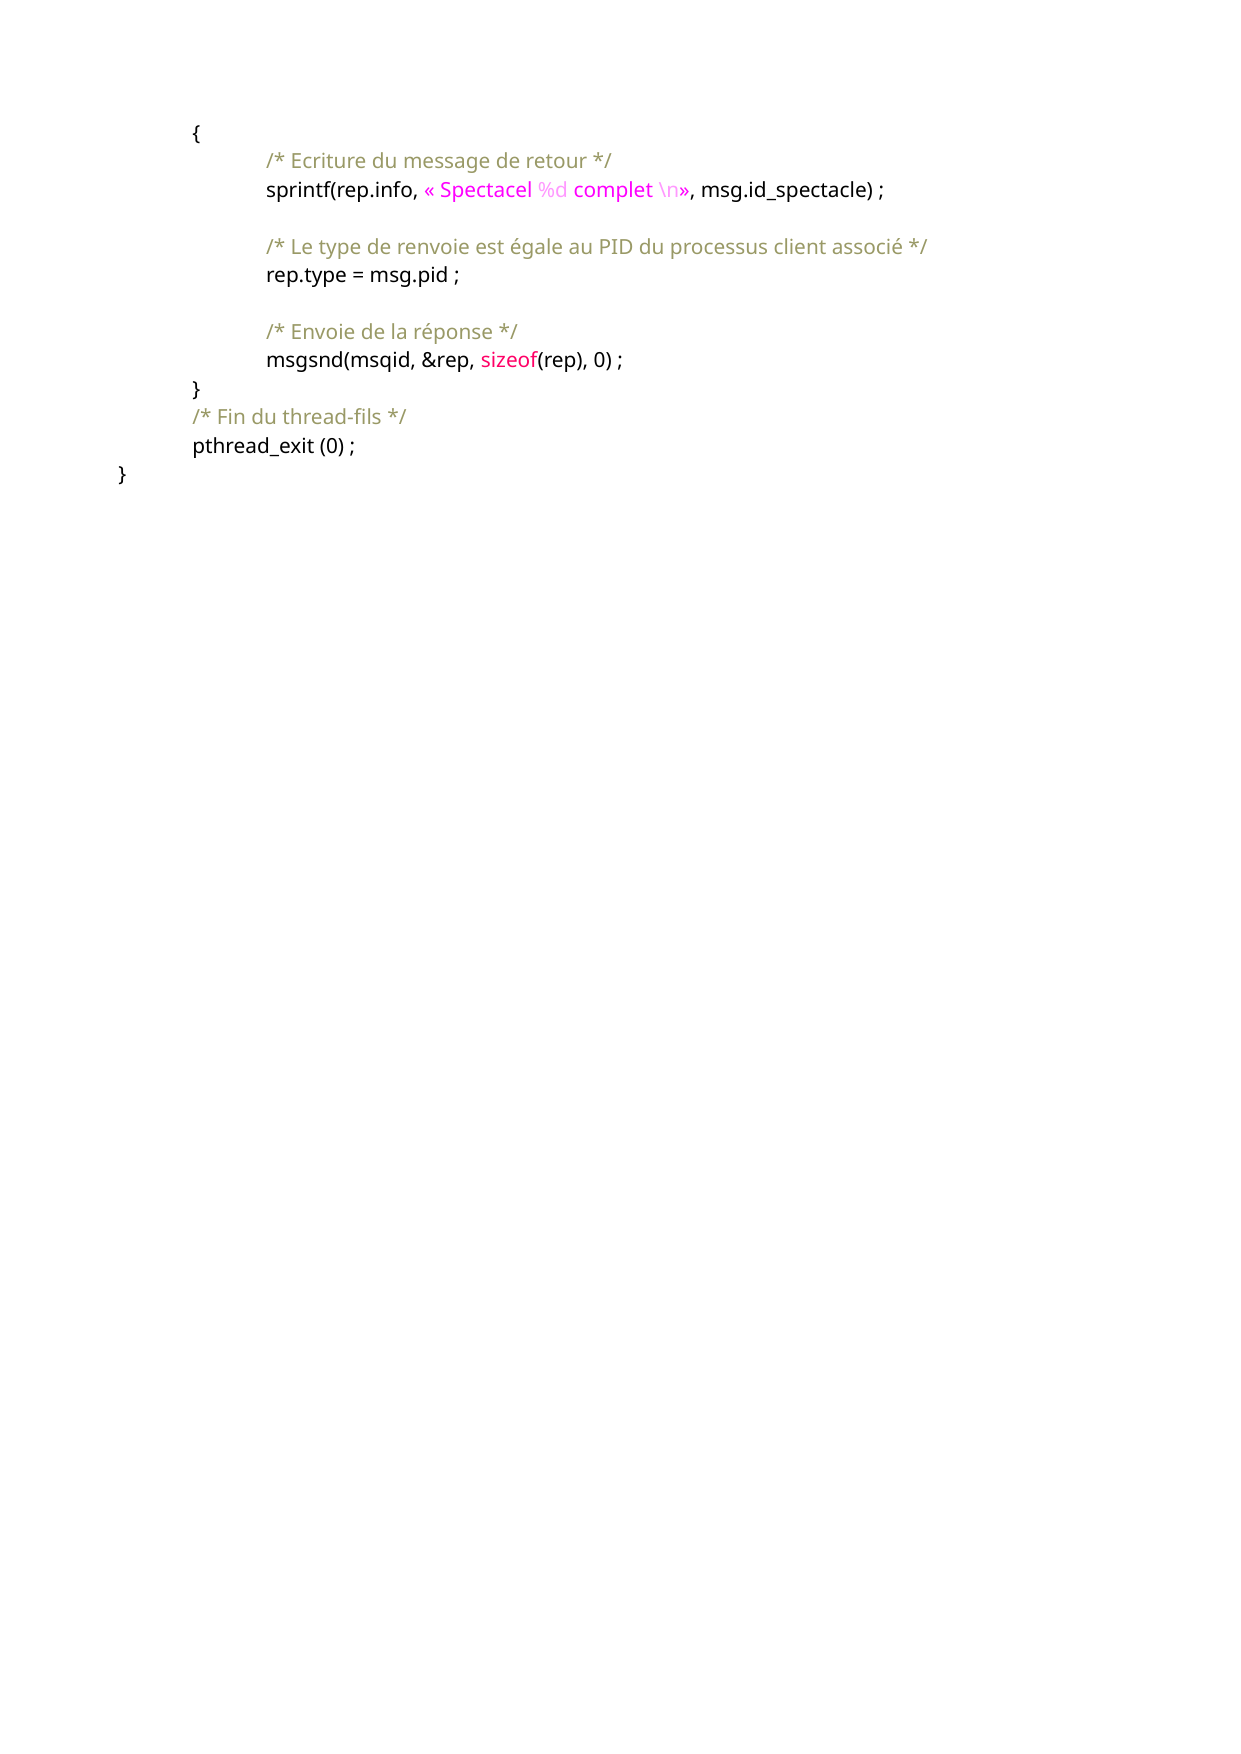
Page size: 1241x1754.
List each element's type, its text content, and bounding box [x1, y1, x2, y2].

text { [118, 118, 1122, 147]
text /* Ecriture du message de retour */ [118, 147, 1122, 175]
text /* Fin du thread-fils */ [118, 402, 1122, 431]
text /* Le type de renvoie est égale au PID du processus client associé */ [118, 232, 1122, 260]
text /* Envoie de la réponse */ [118, 317, 1122, 346]
text msgsnd(msqid, &rep, sizeof(rep), 0) ; [118, 346, 1122, 374]
text } [118, 459, 1122, 488]
text pthread_exit (0) ; [118, 431, 1122, 459]
text sprintf(rep.info, « Spectacel %d complet \n», msg.id_spectacle) ; [118, 175, 1122, 203]
text } [118, 374, 1122, 402]
text rep.type = msg.pid ; [118, 260, 1122, 289]
